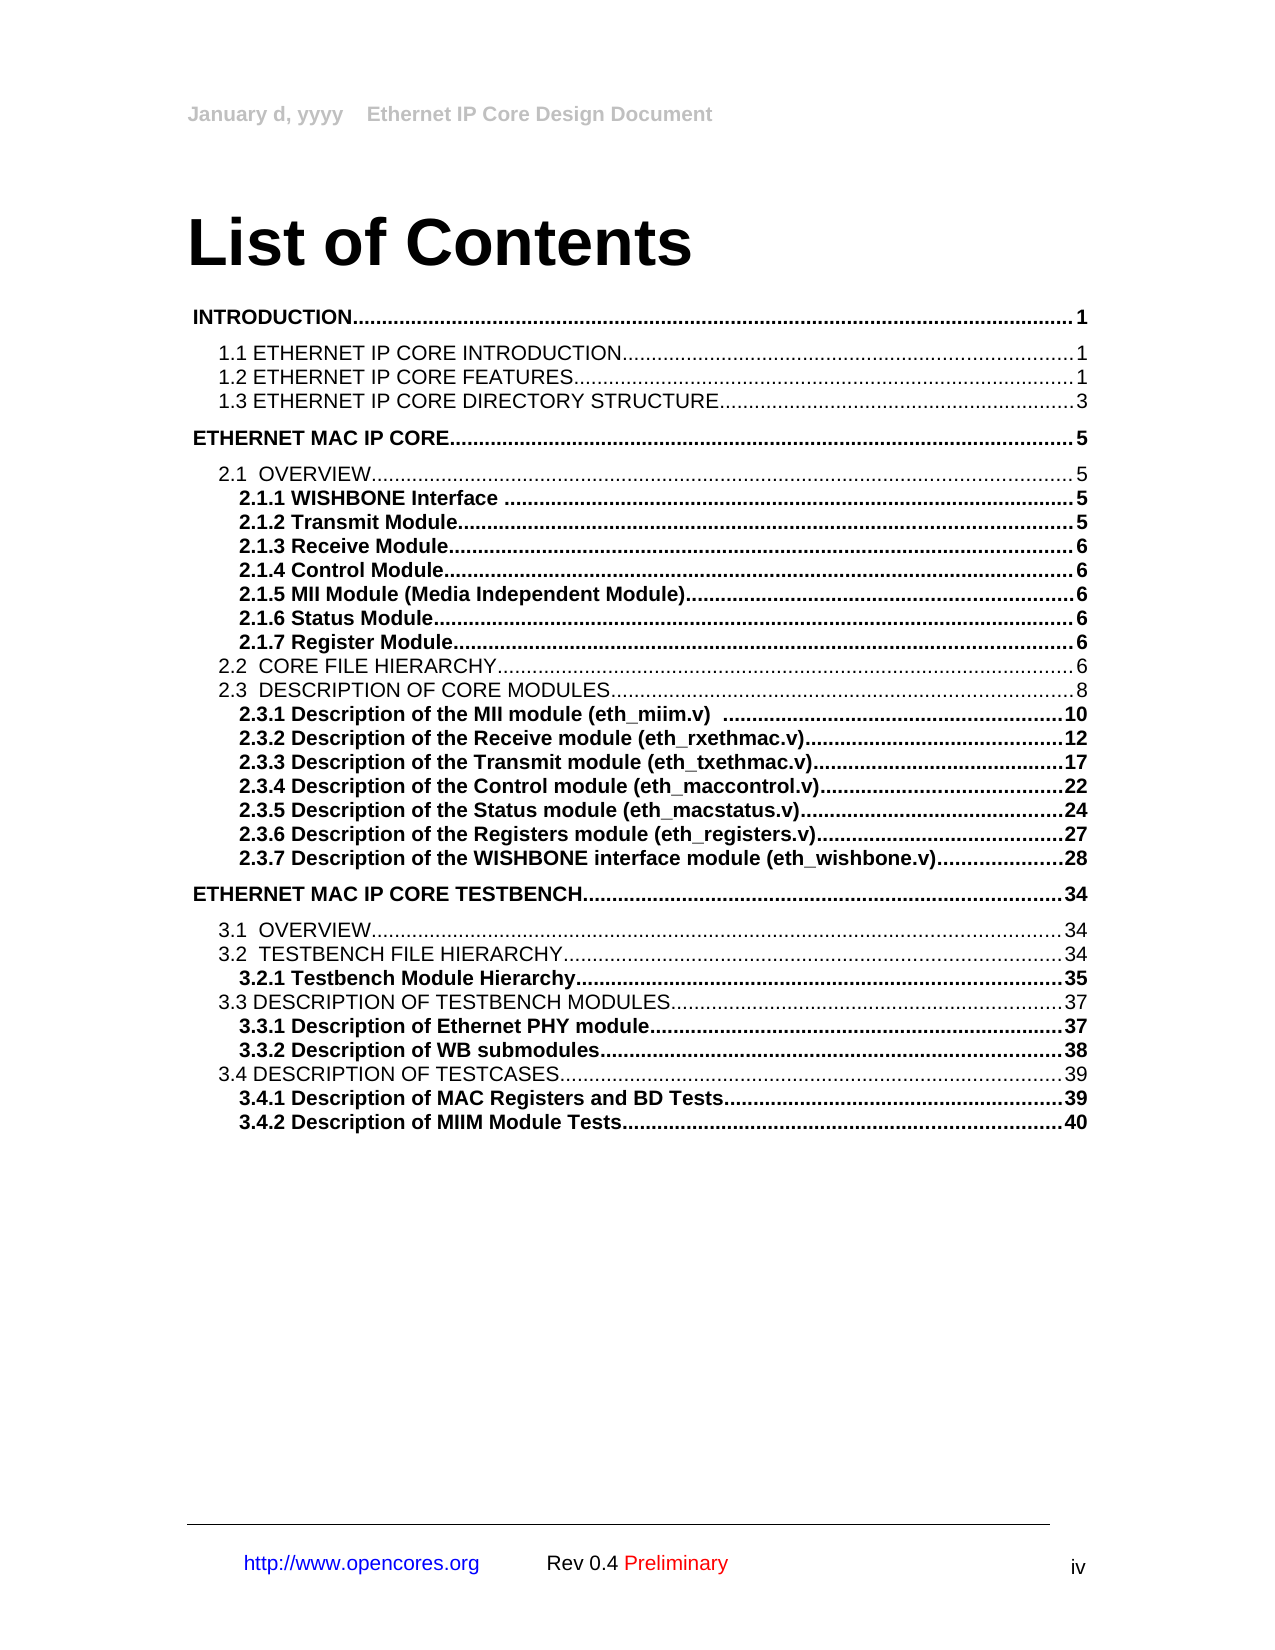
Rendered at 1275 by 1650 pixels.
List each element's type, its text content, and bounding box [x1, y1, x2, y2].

text 3.1 Overview 34 [218, 918, 1088, 942]
text Ethernet MAC IP Core Testbench 34 [187, 882, 1088, 906]
text 1.2 Ethernet IP Core Features 1 [218, 365, 1088, 389]
text 1.3 Ethernet IP Core Directory Structure 3 [218, 389, 1088, 413]
text 2.1.3 Receive Module 6 [239, 534, 1088, 558]
text 3.3.2 Description of WB submodules 38 [239, 1038, 1088, 1062]
text 3.3 Description of Testbench Modules 37 [218, 990, 1088, 1014]
text 2.2 Core File Hierarchy 6 [218, 654, 1088, 678]
text 3.4.1 Description of MAC Registers and BD Tests 39 [239, 1086, 1088, 1110]
text 2.1.6 Status Module 6 [239, 606, 1088, 630]
subtitle List of Contents [187, 203, 1088, 280]
text 3.4.2 Description of MIIM Module Tests 40 [239, 1110, 1088, 1134]
text 2.3.7 Description of the WISHBONE interface module (eth_wishbone.v) 28 [239, 845, 1088, 869]
text 3.2.1 Testbench Module Hierarchy 35 [239, 966, 1088, 990]
text 2.3.4 Description of the Control module (eth_maccontrol.v) 22 [239, 773, 1088, 797]
text 2.3.6 Description of the Registers module (eth_registers.v) 27 [239, 821, 1088, 845]
text 2.1.4 Control Module 6 [239, 558, 1088, 582]
text 3.4 Description of Testcases 39 [218, 1062, 1088, 1086]
text 2.1.5 MII Module (Media Independent Module) 6 [239, 582, 1088, 606]
text 2.1.2 Transmit Module 5 [239, 510, 1088, 534]
text Introduction 1 [187, 305, 1088, 329]
text Ethernet MAC IP Core 5 [187, 426, 1088, 449]
text 3.3.1 Description of Ethernet PHY module 37 [239, 1014, 1088, 1038]
text 2.3.3 Description of the Transmit module (eth_txethmac.v) 17 [239, 749, 1088, 773]
text 2.1.1 WISHBONE Interface 5 [239, 486, 1088, 510]
text 2.1 Overview 5 [218, 462, 1088, 486]
text 1.1 Ethernet IP Core Introduction 1 [218, 341, 1088, 365]
text 2.3.5 Description of the Status module (eth_macstatus.v) 24 [239, 797, 1088, 821]
text 2.3.2 Description of the Receive module (eth_rxethmac.v) 12 [239, 726, 1088, 749]
text 3.2 Testbench File Hierarchy 34 [218, 942, 1088, 966]
text 2.3.1 Description of the MII module (eth_miim.v) 10 [239, 702, 1088, 726]
text 2.3 Description of Core Modules 8 [218, 678, 1088, 702]
text 2.1.7 Register Module 6 [239, 630, 1088, 654]
